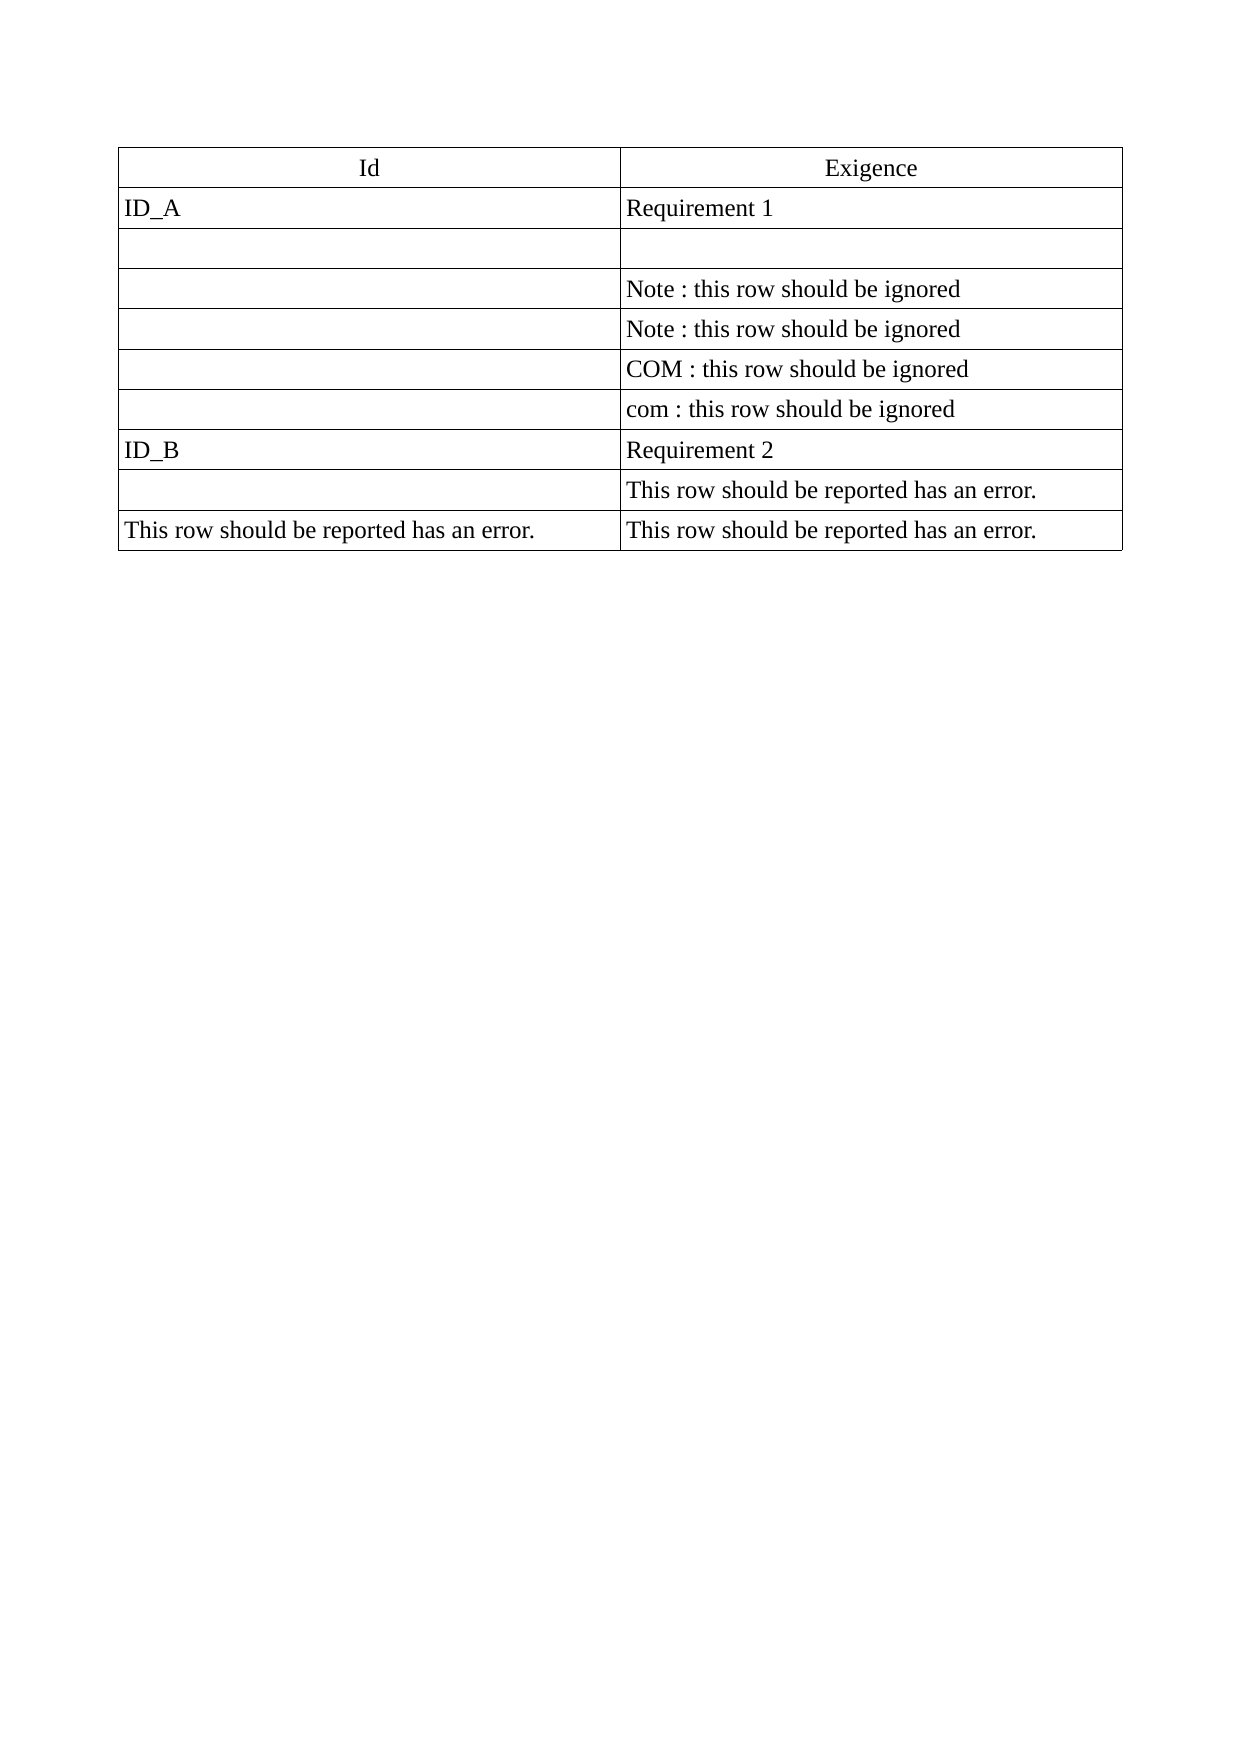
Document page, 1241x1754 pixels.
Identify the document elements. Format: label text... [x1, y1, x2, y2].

table_cell ID_B [119, 430, 620, 469]
table_cell [119, 309, 620, 348]
table_cell Note : this row should be ignored [621, 269, 1122, 308]
table_cell COM : this row should be ignored [621, 350, 1122, 389]
table_header Exigence [621, 148, 1122, 187]
table_cell [119, 350, 620, 389]
table_header Id [119, 148, 620, 187]
table_cell [621, 229, 1122, 268]
table_cell Requirement 1 [621, 188, 1122, 227]
table_cell Note : this row should be ignored [621, 309, 1122, 348]
table_cell This row should be reported has an error. [119, 511, 620, 550]
table_cell [119, 390, 620, 429]
table_cell This row should be reported has an error. [621, 470, 1122, 510]
table_cell [119, 229, 620, 268]
table_cell Requirement 2 [621, 430, 1122, 469]
table_cell [119, 470, 620, 510]
table_cell ID_A [119, 188, 620, 227]
table_cell This row should be reported has an error. [621, 511, 1122, 550]
table_cell [119, 269, 620, 308]
table_cell com : this row should be ignored [621, 390, 1122, 429]
